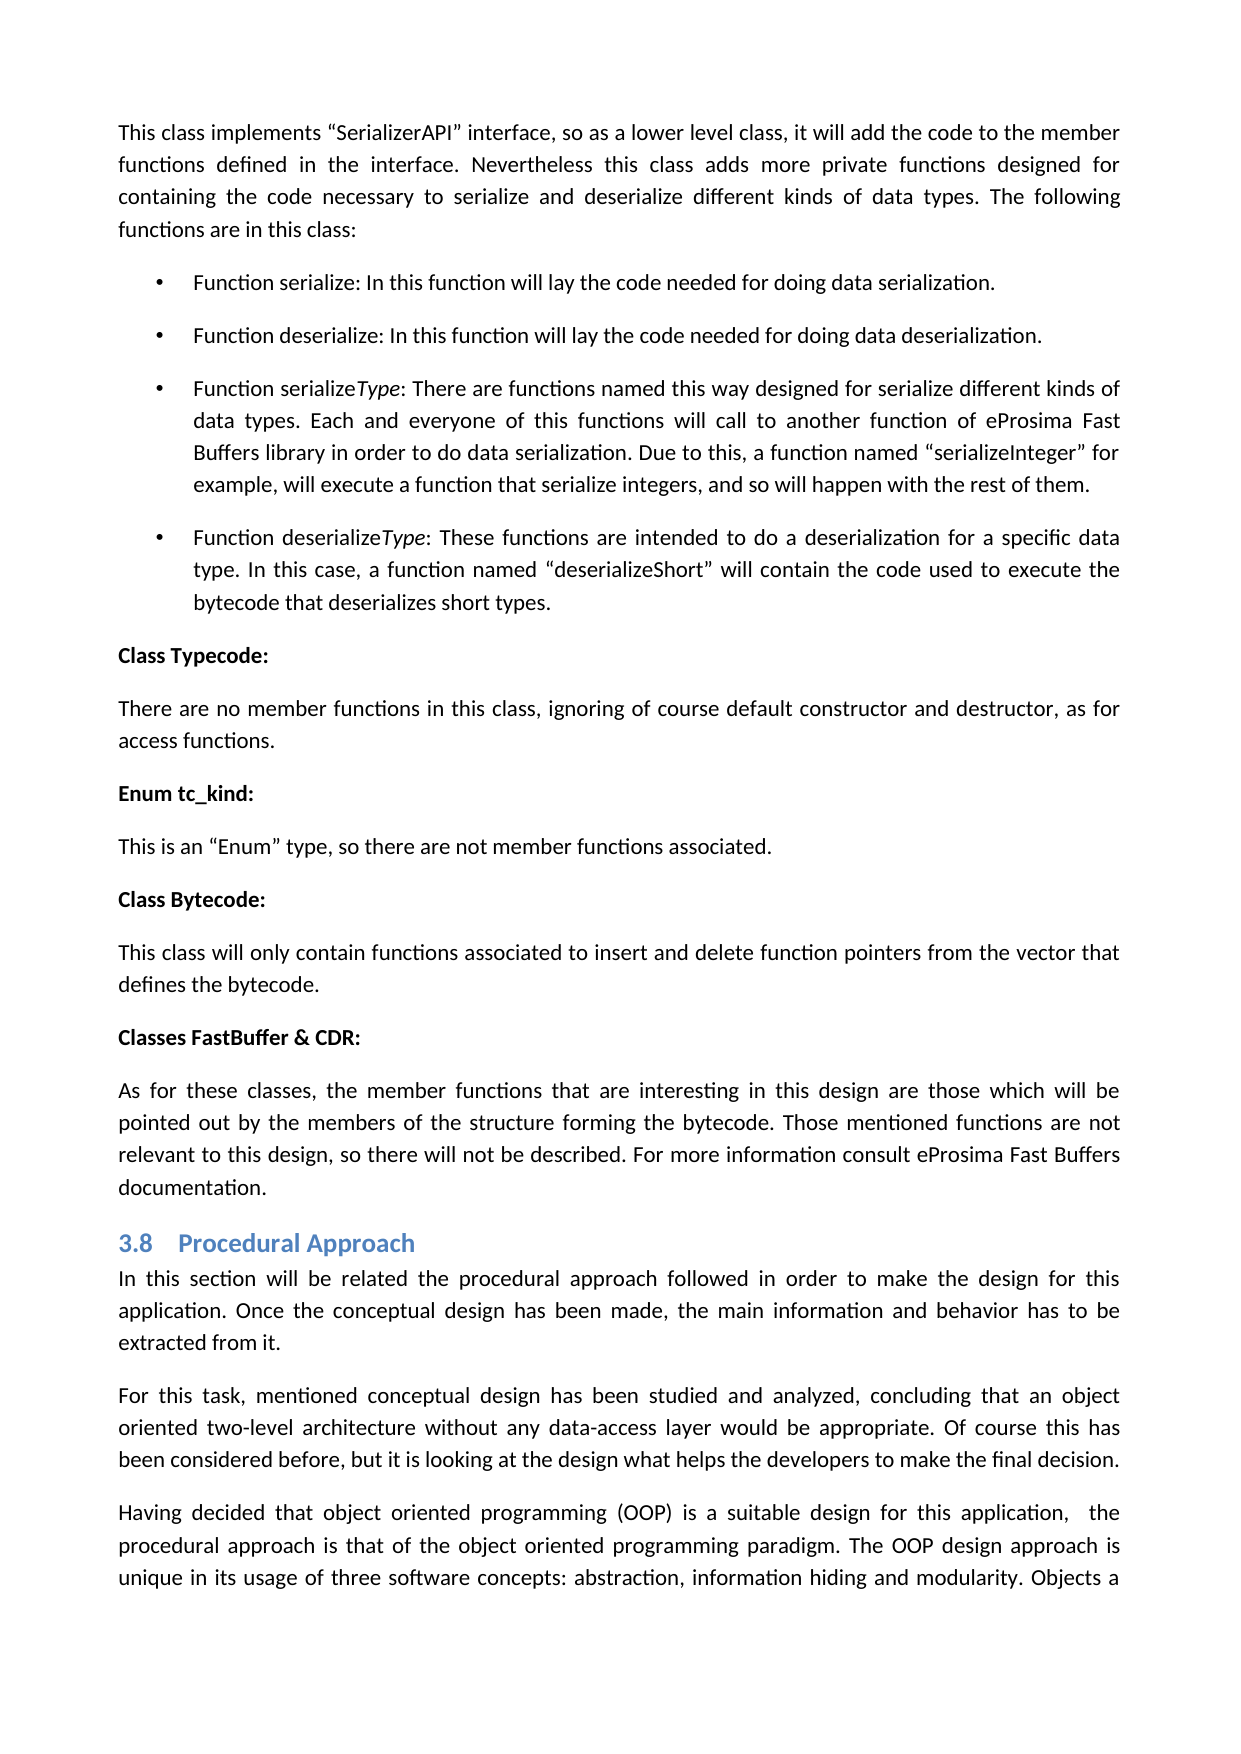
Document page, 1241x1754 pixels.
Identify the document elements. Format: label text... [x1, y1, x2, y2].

text This is an “Enum” type, so there are not member functions associated. [118, 832, 1122, 860]
list Function serializeType: There are functions named this way designed for serialize different kinds of data types. Each and everyone of this functions will call to another function of eProsima Fast Buffers library in order to do data serialization. Due to this, a function named “serializeInteger” for example, will execute a function that serialize integers, and so will happen with the rest of them. [156, 374, 1122, 498]
text Class Typecode: [118, 641, 1122, 669]
text Having decided that object oriented programming (OOP) is a suitable design for this application, the procedural approach is that of the object oriented programming paradigm. The OOP design approach is unique in its usage of three software concepts: abstraction, information hiding and modularity. Objects a [118, 1498, 1122, 1591]
text There are no member functions in this class, ignoring of course default constructor and destructor, as for access functions. [118, 694, 1122, 754]
list Function serialize: In this function will lay the code needed for doing data serialization. [156, 268, 1122, 296]
list Function deserialize: In this function will lay the code needed for doing data deserialization. [156, 321, 1122, 349]
text As for these classes, the member functions that are interesting in this design are those which will be pointed out by the members of the structure forming the bytecode. Those mentioned functions are not relevant to this design, so there will not be described. For more information consult eProsima Fast Buffers documentation. [118, 1076, 1122, 1201]
text This class implements “SerializerAPI” interface, so as a lower level class, it will add the code to the member functions defined in the interface. Nevertheless this class adds more private functions designed for containing the code necessary to serialize and deserialize different kinds of data types. The following functions are in this class: [118, 118, 1122, 243]
text Class Bytecode: [118, 885, 1122, 913]
list Function deserializeType: These functions are intended to do a deserialization for a specific data type. In this case, a function named “deserializeShort” will contain the code used to execute the bytecode that deserializes short types. [156, 523, 1122, 616]
subtitle Procedural Approach [118, 1226, 1122, 1259]
text Enum tc_kind: [118, 779, 1122, 807]
text For this task, mentioned conceptual design has been studied and analyzed, concluding that an object oriented two-level architecture without any data-access layer would be appropriate. Of course this has been considered before, but it is looking at the design what helps the developers to make the final decision. [118, 1381, 1122, 1473]
text This class will only contain functions associated to insert and delete function pointers from the vector that defines the bytecode. [118, 938, 1122, 998]
text Classes FastBuffer & CDR: [118, 1023, 1122, 1051]
text In this section will be related the procedural approach followed in order to make the design for this application. Once the conceptual design has been made, the main information and behavior has to be extracted from it. [118, 1264, 1122, 1356]
